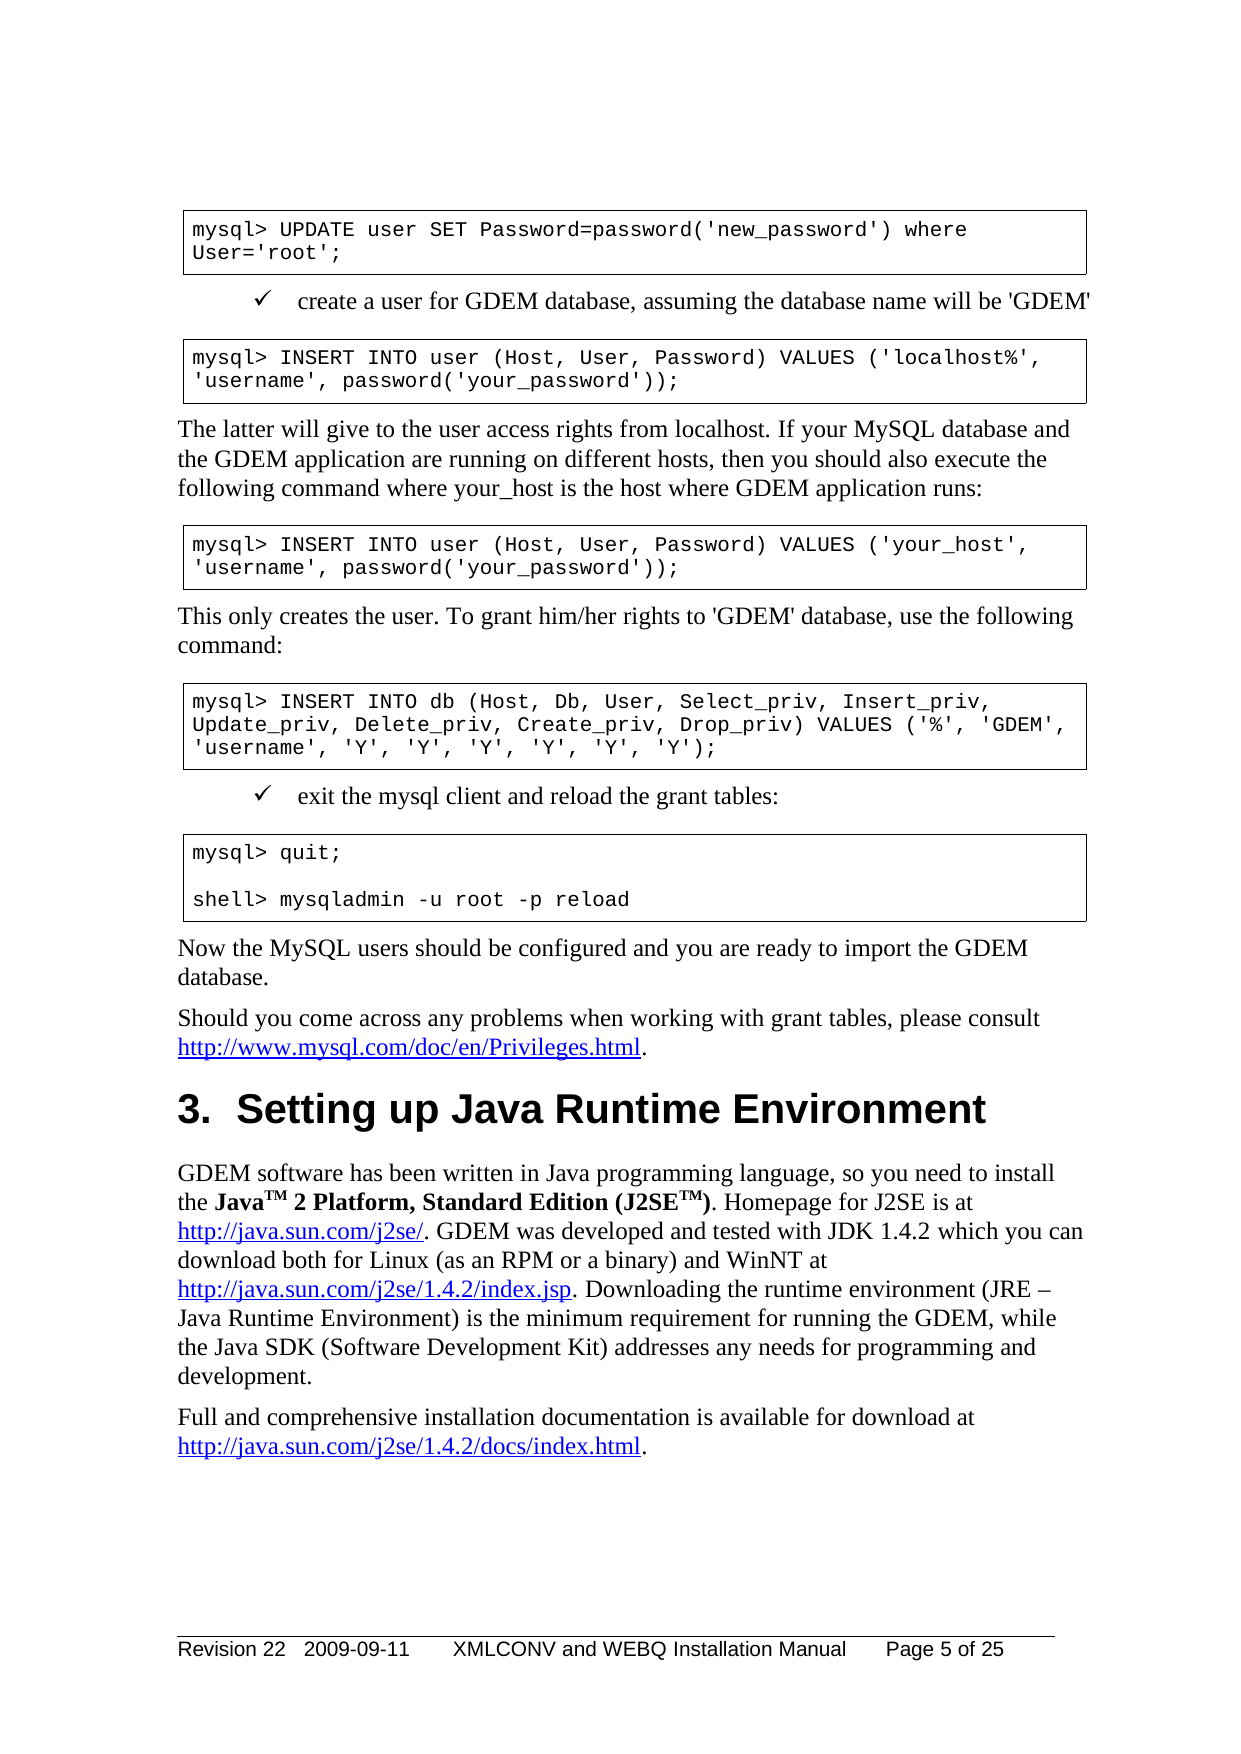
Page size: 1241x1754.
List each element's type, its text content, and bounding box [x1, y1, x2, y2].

text Now the MySQL users should be configured and you are ready to import the GDEM database. [177, 933, 1092, 991]
list exit the mysql client and reload the grant tables: [252, 781, 1092, 810]
text Should you come across any problems when working with grant tables, please consult http://www.mysql.com/doc/en/Privileges.html. [177, 1003, 1092, 1061]
text mysql> UPDATE user SET Password=password('new_password') where User='root'; [184, 211, 1086, 274]
subtitle Setting up Java Runtime Environment [177, 1085, 1092, 1133]
text GDEM software has been written in Java programming language, so you need to install the JavaTM 2 Platform, Standard Edition (J2SETM). Homepage for J2SE is at http://java.sun.com/j2se/. GDEM was developed and tested with JDK 1.4.2 which you can download both for Linux (as an RPM or a binary) and WinNT at http://java.sun.com/j2se/1.4.2/index.jsp. Downloading the runtime environment (JRE –Java Runtime Environment) is the minimum requirement for running the GDEM, while the Java SDK (Software Development Kit) addresses any needs for programming and development. [177, 1157, 1092, 1390]
text This only creates the user. To grant him/her rights to 'GDEM' database, use the following command: [177, 601, 1092, 659]
text mysql> quit; [184, 835, 1086, 866]
text shell> mysqladmin -u root -p reload [184, 880, 1086, 921]
text mysql> INSERT INTO user (Host, User, Password) VALUES ('localhost%', 'username', password('your_password')); [184, 340, 1086, 403]
list create a user for GDEM database, assuming the database name will be 'GDEM' [252, 286, 1092, 315]
text mysql> INSERT INTO user (Host, User, Password) VALUES ('your_host', 'username', password('your_password')); [184, 526, 1086, 589]
text The latter will give to the user access rights from localhost. If your MySQL database and the GDEM application are running on different hosts, then you should also execute the following command where your_host is the host where GDEM application runs: [177, 414, 1092, 502]
text Full and comprehensive installation documentation is available for download at http://java.sun.com/j2se/1.4.2/docs/index.html. [177, 1402, 1092, 1460]
text mysql> INSERT INTO db (Host, Db, User, Select_priv, Insert_priv, Update_priv, Delete_priv, Create_priv, Drop_priv) VALUES ('%', 'GDEM', 'username', 'Y', 'Y', 'Y', 'Y', 'Y', 'Y'); [184, 684, 1086, 769]
